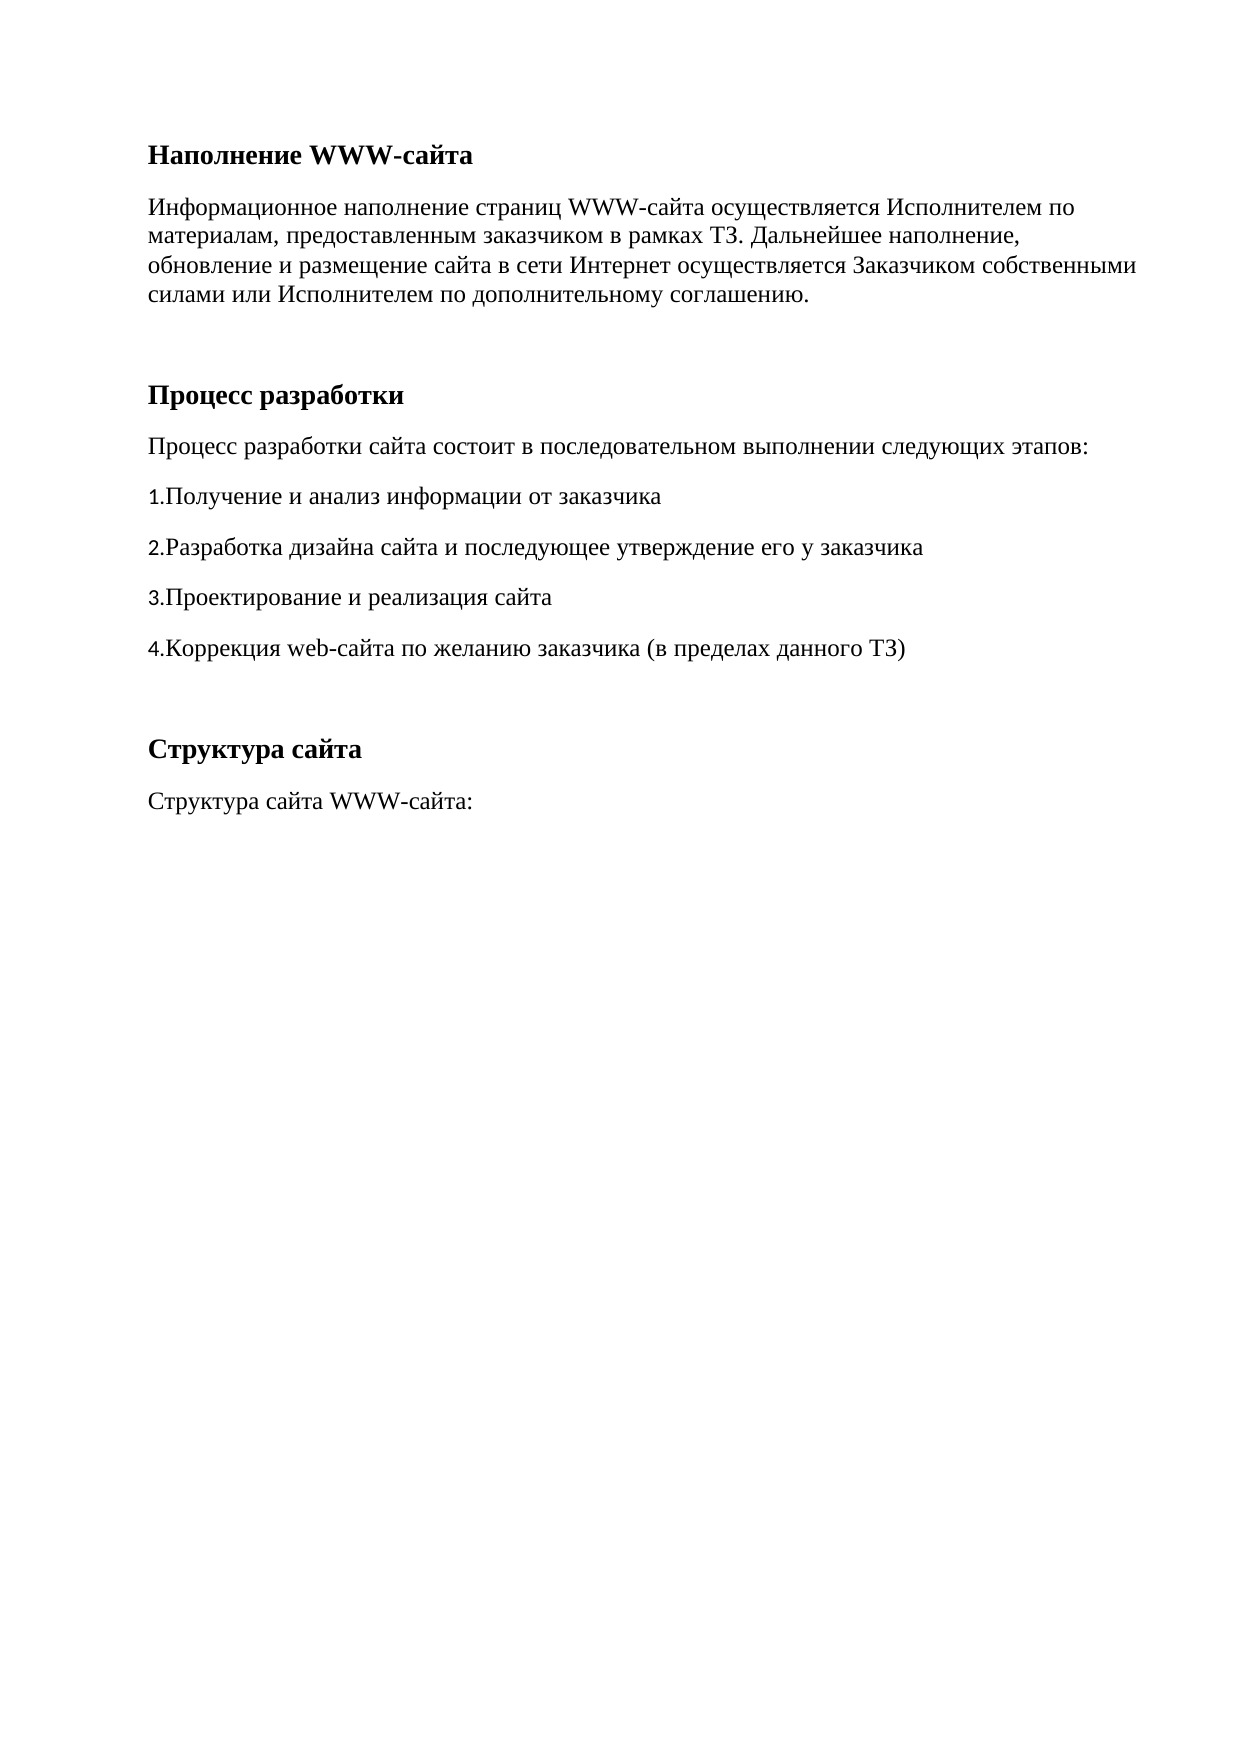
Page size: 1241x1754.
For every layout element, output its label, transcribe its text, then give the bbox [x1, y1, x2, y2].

text Структура сайта [148, 733, 1152, 765]
text Процесс разработки сайта состоит в последовательном выполнении следующих этапов: [148, 431, 1152, 460]
text Информационное наполнение страниц WWW-сайта осуществляется Исполнителем по материалам, предоставленным заказчиком в рамках ТЗ. Дальнейшее наполнение, обновление и размещение сайта в сети Интернет осуществляется Заказчиком собственными силами или Исполнителем по дополнительному соглашению. [148, 191, 1152, 308]
text Структура сайта WWW-сайта: [148, 786, 1152, 815]
text Наполнение WWW-сайта [148, 138, 1152, 171]
list Проектирование и реализация сайта [148, 582, 1152, 612]
text Процесс разработки [148, 378, 1152, 410]
list Разработка дизайна сайта и последующее утверждение его у заказчика [148, 532, 1152, 561]
list Коррекция web-сайта по желанию заказчика (в пределах данного ТЗ) [148, 632, 1152, 662]
list Получение и анализ информации от заказчика [148, 481, 1152, 511]
